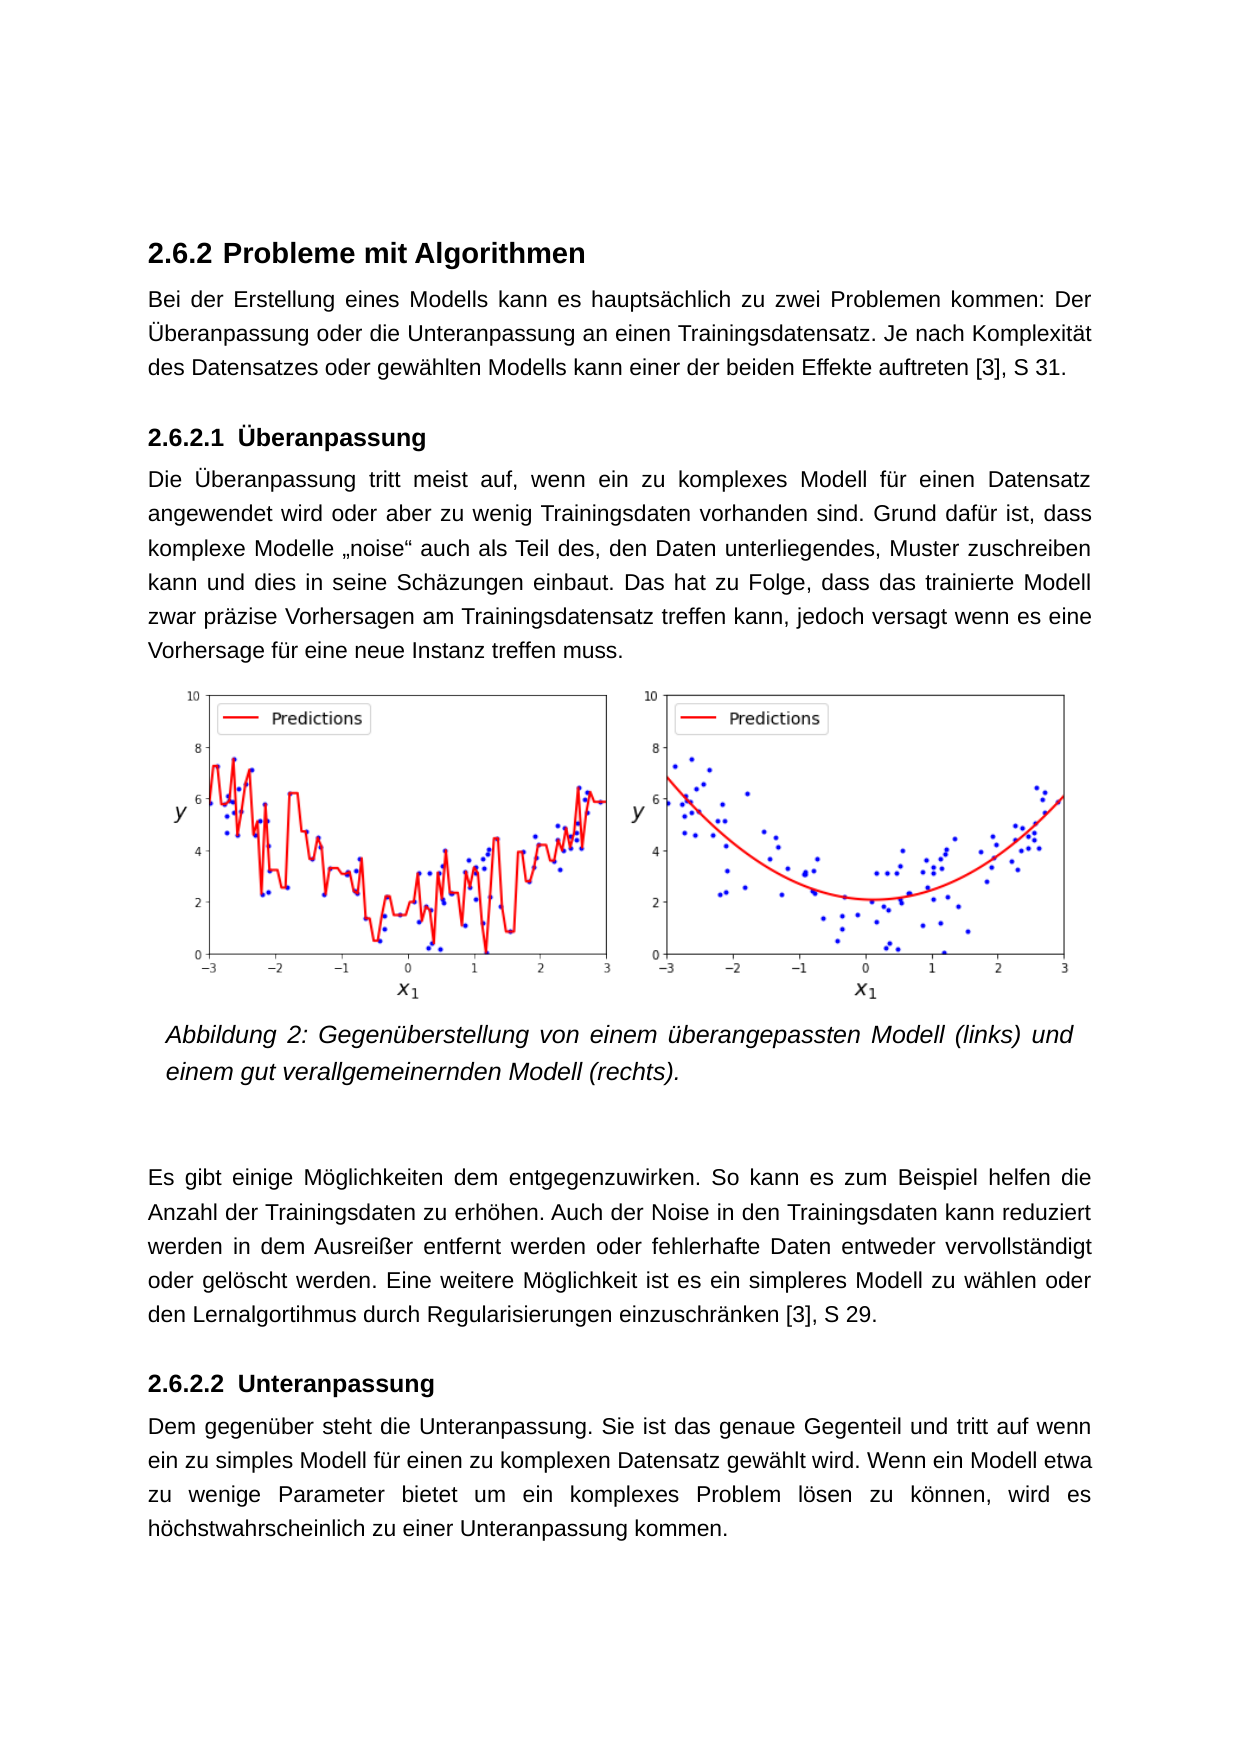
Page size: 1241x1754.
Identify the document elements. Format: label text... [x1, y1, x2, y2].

text Dem gegenüber steht die Unteranpassung. Sie ist das genaue Gegenteil und tritt auf wenn ein zu simples Modell für einen zu komplexen Datensatz gewählt wird. Wenn ein Modell etwa zu wenige Parameter bietet um ein komplexes Problem lösen zu können, wird es höchstwahrscheinlich zu einer Unteranpassung kommen. [148, 1413, 1092, 1542]
text Abbildung 2: Gegenüberstellung von einem überangepassten Modell (links) und einem gut verallgemeinernden Modell (rechts). [166, 1006, 1075, 1086]
subtitle Überanpassung [148, 423, 1092, 451]
text Bei der Erstellung eines Modells kann es hauptsächlich zu zwei Problemen kommen: Der Überanpassung oder die Unteranpassung an einen Trainingsdatensatz. Je nach Komplexität des Datensatzes oder gewählten Modells kann einer der beiden Effekte auftreten [3], S 31. [148, 286, 1092, 381]
text Die Überanpassung tritt meist auf, wenn ein zu komplexes Modell für einen Datensatz angewendet wird oder aber zu wenig Trainingsdaten vorhanden sind. Grund dafür ist, dass komplexe Modelle „noise“ auch als Teil des, den Daten unterliegendes, Muster zuschreiben kann und dies in seine Schäzungen einbaut. Das hat zu Folge, dass das trainierte Modell zwar präzise Vorhersagen am Trainingsdatensatz treffen kann, jedoch versagt wenn es eine Vorhersage für eine neue Instanz treffen muss. [148, 466, 1092, 663]
subtitle Probleme mit Algorithmen [148, 236, 1092, 270]
picture [165, 683, 1075, 1006]
subtitle Unteranpassung [148, 1369, 1092, 1398]
text Es gibt einige Möglichkeiten dem entgegenzuwirken. So kann es zum Beispiel helfen die Anzahl der Trainingsdaten zu erhöhen. Auch der Noise in den Trainingsdaten kann reduziert werden in dem Ausreißer entfernt werden oder fehlerhafte Daten entweder vervollständigt oder gelöscht werden. Eine weitere Möglichkeit ist es ein simpleres Modell zu wählen oder den Lernalgortihmus durch Regularisierungen einzuschränken [3], S 29. [148, 1164, 1092, 1327]
